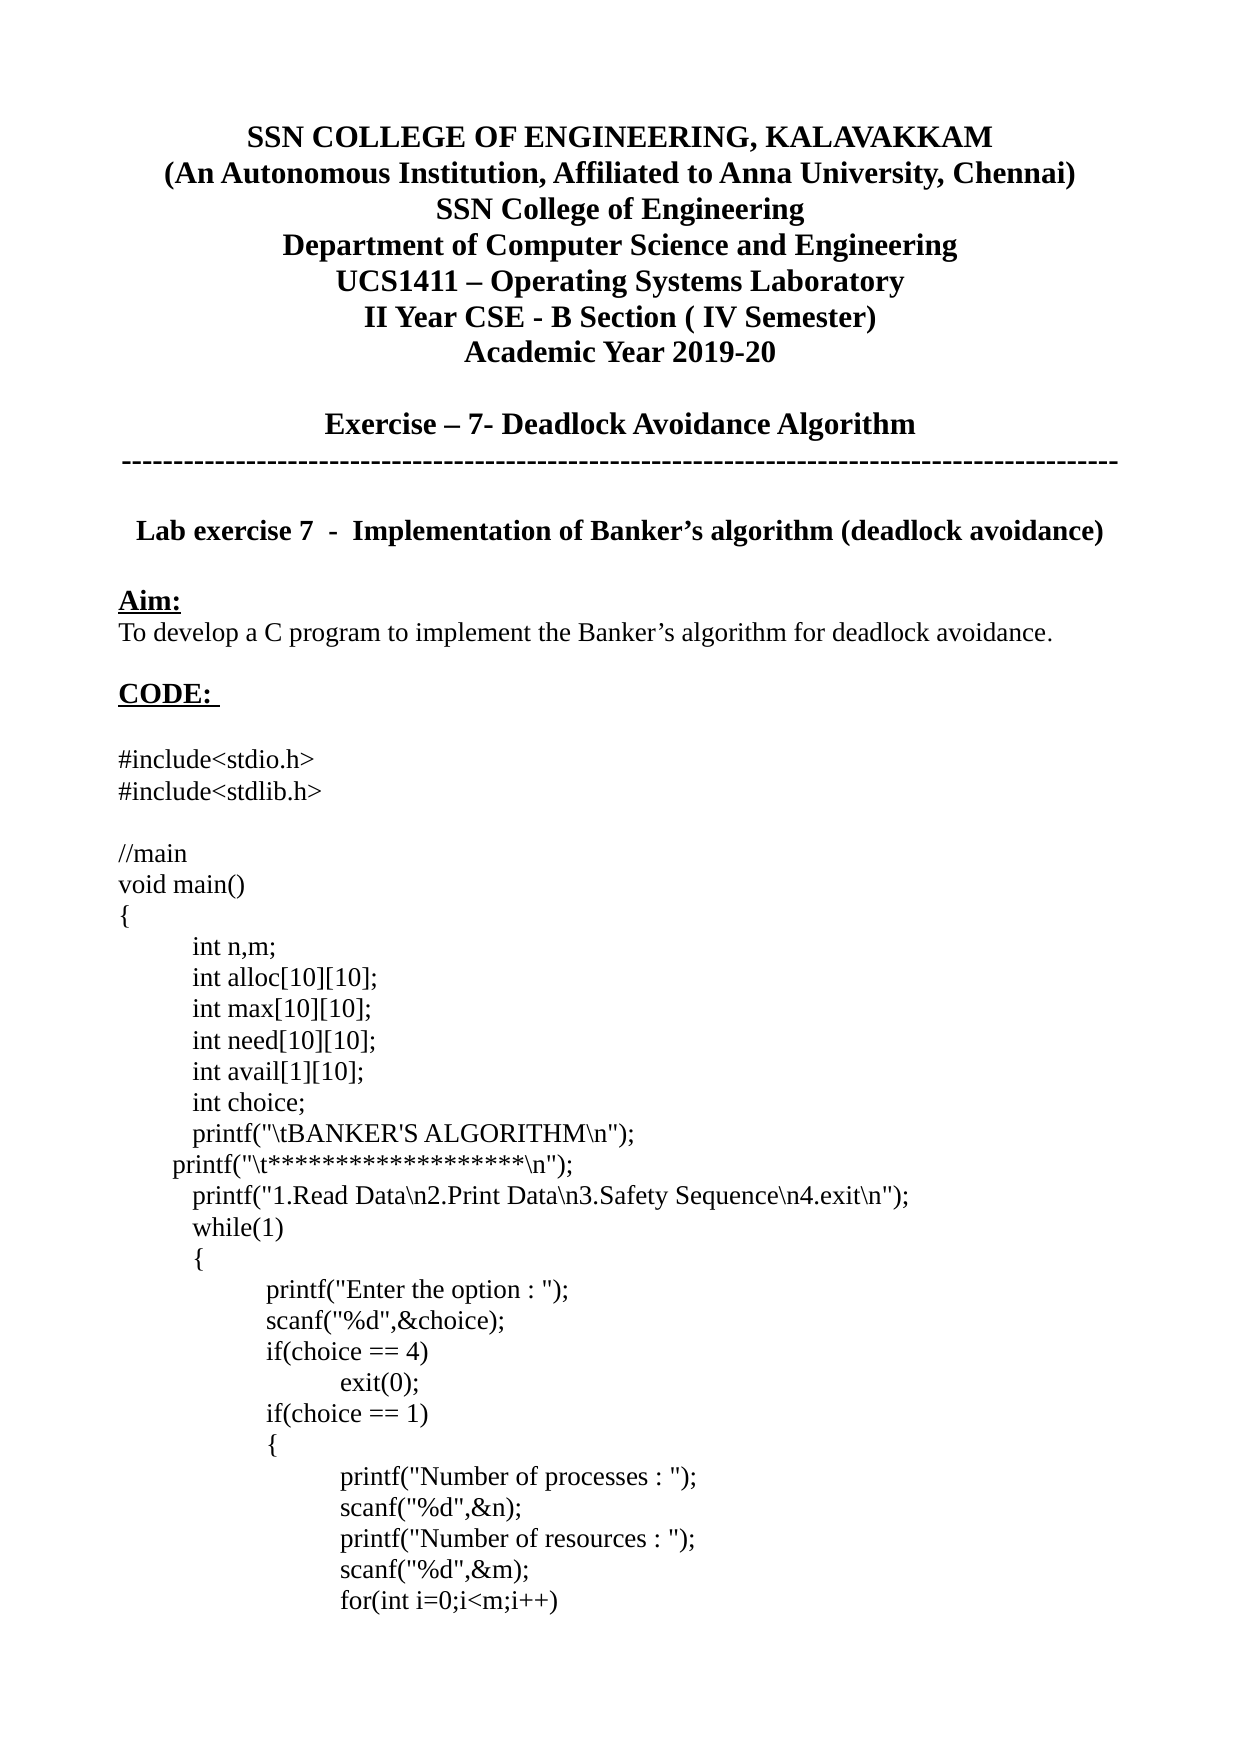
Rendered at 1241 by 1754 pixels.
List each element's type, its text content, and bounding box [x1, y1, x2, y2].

text printf("Number of resources : "); [118, 1522, 1122, 1553]
text for(int i=0;i<m;i++) [118, 1584, 1122, 1616]
text SSN COLLEGE OF ENGINEERING, KALAVAKKAM [118, 118, 1122, 154]
text if(choice == 1) [118, 1397, 1122, 1429]
text #include<stdio.h> [118, 743, 1122, 774]
text To develop a C program to implement the Banker’s algorithm for deadlock avoidance. [118, 616, 1122, 648]
text scanf("%d",&choice); [118, 1304, 1122, 1335]
text int need[10][10]; [118, 1024, 1122, 1055]
text int choice; [118, 1086, 1122, 1117]
text { [118, 899, 1122, 930]
text Exercise – 7- Deadlock Avoidance Algorithm [118, 406, 1122, 442]
text SSN College of Engineering [118, 190, 1122, 226]
text { [118, 1242, 1122, 1273]
text while(1) [118, 1211, 1122, 1242]
text Department of Computer Science and Engineering [118, 226, 1122, 262]
text Academic Year 2019-20 [118, 334, 1122, 370]
text exit(0); [118, 1366, 1122, 1397]
text //main [118, 837, 1122, 868]
text Aim: [118, 583, 1122, 616]
text int avail[1][10]; [118, 1055, 1122, 1086]
text printf("Number of processes : "); [118, 1460, 1122, 1491]
text void main() [118, 868, 1122, 899]
text Lab exercise 7 - Implementation of Banker’s algorithm (deadlock avoidance) [118, 513, 1122, 547]
text II Year CSE - B Section ( IV Semester) [118, 298, 1122, 334]
text int alloc[10][10]; [118, 961, 1122, 993]
text printf("\tBANKER'S ALGORITHM\n"); [118, 1117, 1122, 1148]
text (An Autonomous Institution, Affiliated to Anna University, Chennai) [118, 154, 1122, 190]
text printf("1.Read Data\n2.Print Data\n3.Safety Sequence\n4.exit\n"); [118, 1179, 1122, 1211]
text #include<stdlib.h> [118, 774, 1122, 806]
text CODE: [118, 676, 1122, 710]
text int max[10][10]; [118, 993, 1122, 1024]
text UCS1411 – Operating Systems Laboratory [118, 262, 1122, 298]
text if(choice == 4) [118, 1335, 1122, 1366]
text int n,m; [118, 930, 1122, 961]
text scanf("%d",&m); [118, 1553, 1122, 1584]
text printf("\t*******************\n"); [118, 1148, 1122, 1179]
text printf("Enter the option : "); [118, 1273, 1122, 1304]
text scanf("%d",&n); [118, 1491, 1122, 1522]
text ------------------------------------------------------------------------------------------------ [118, 442, 1122, 477]
text { [118, 1429, 1122, 1460]
